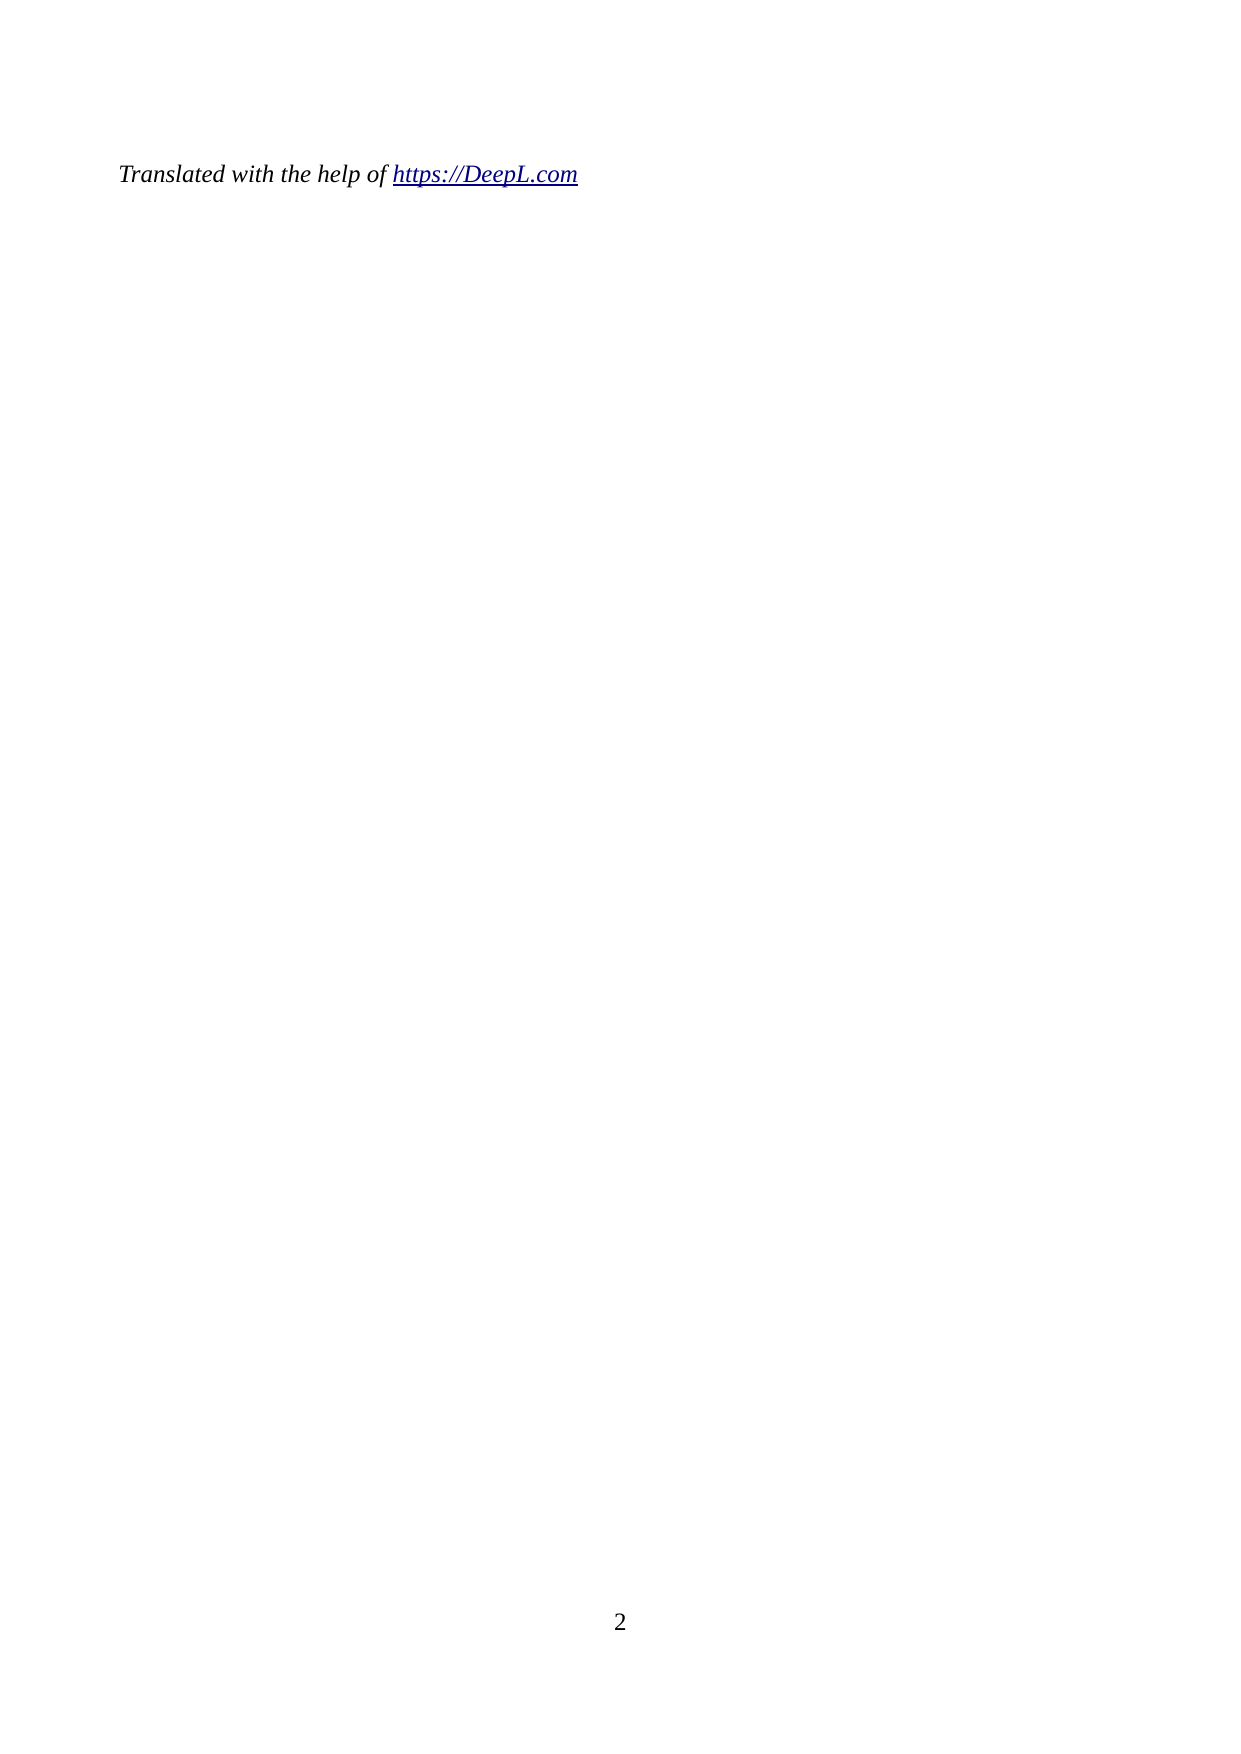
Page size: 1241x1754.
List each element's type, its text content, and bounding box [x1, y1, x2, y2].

text Translated with the help of https://DeepL.com [118, 159, 1122, 188]
